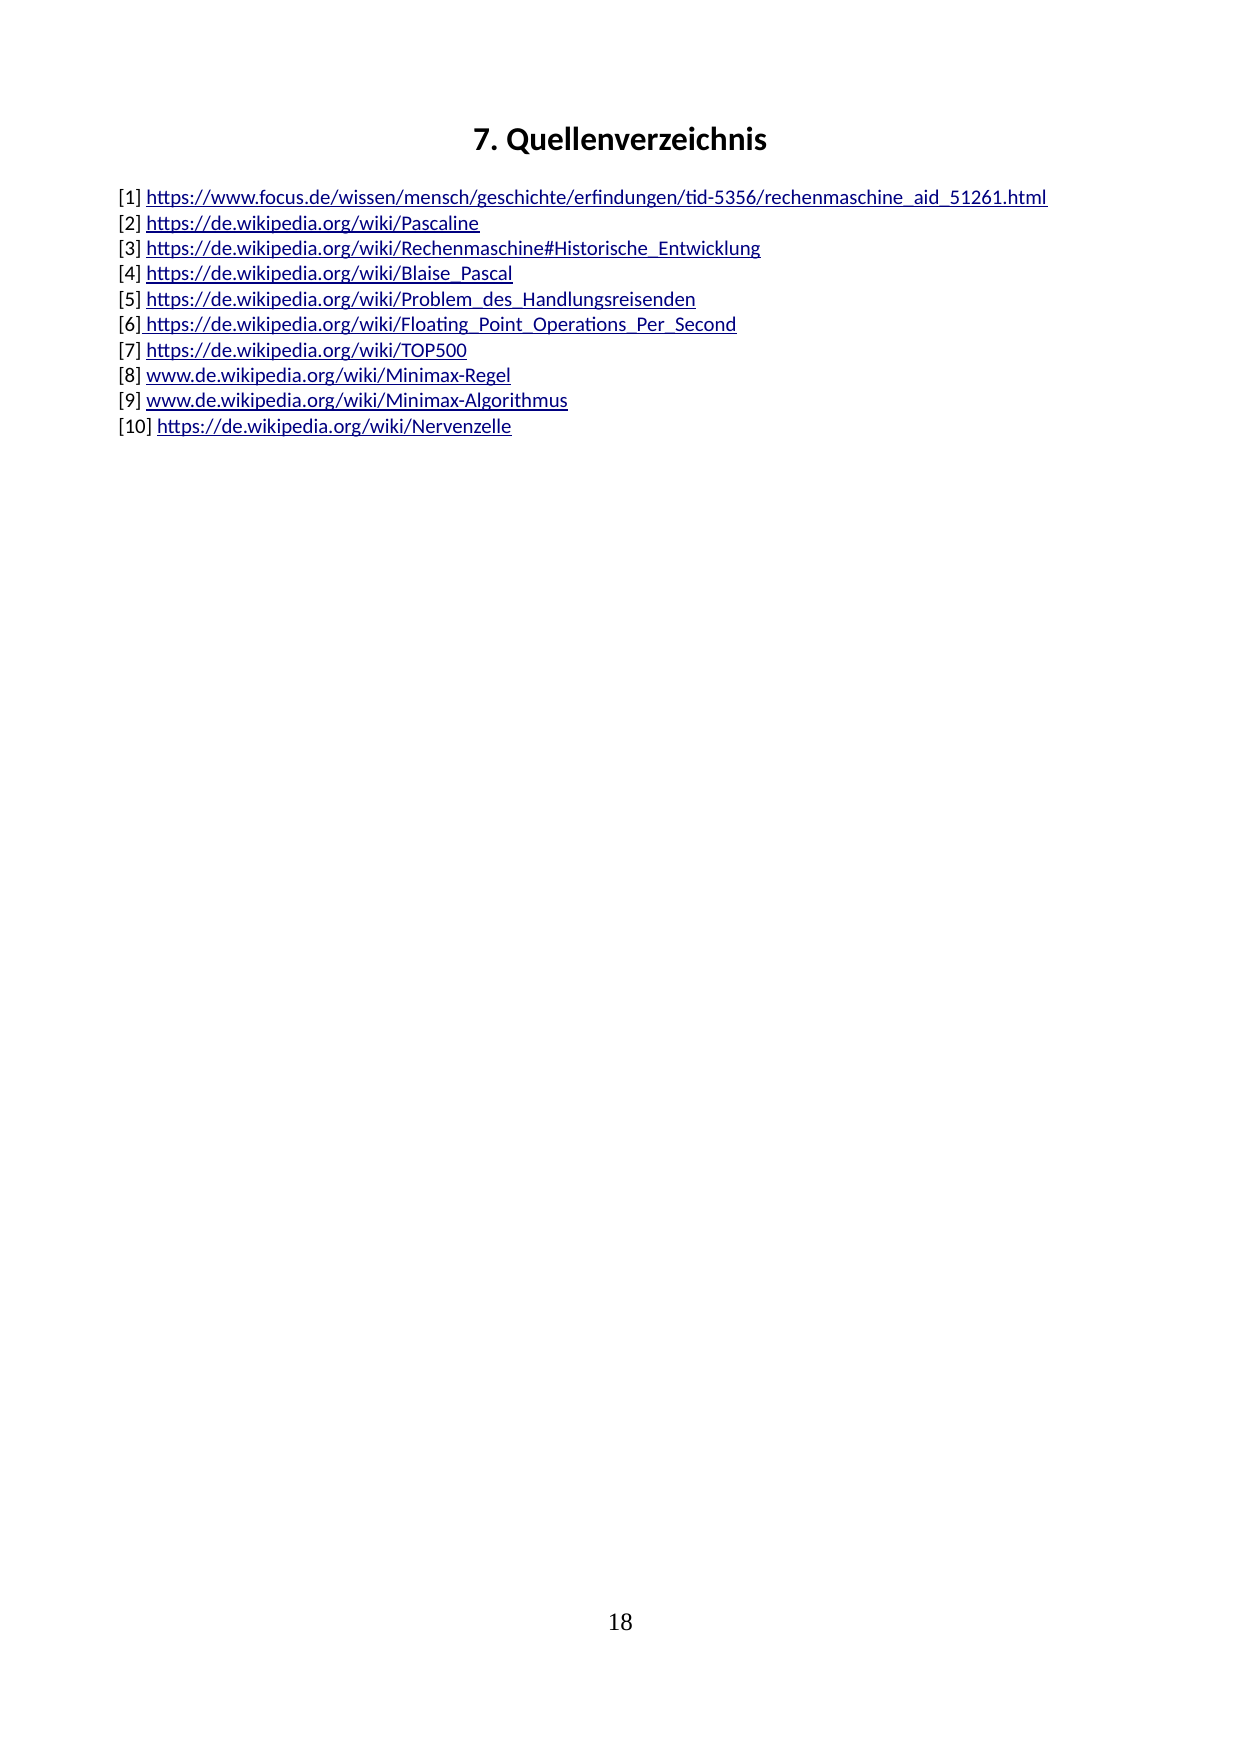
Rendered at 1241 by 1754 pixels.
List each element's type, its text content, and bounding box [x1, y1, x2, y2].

text [8] www.de.wikipedia.org/wiki/Minimax-Regel [118, 362, 1122, 388]
text [2] https://de.wikipedia.org/wiki/Pascaline [118, 210, 1122, 235]
text [9] www.de.wikipedia.org/wiki/Minimax-Algorithmus [118, 388, 1122, 413]
text [3] https://de.wikipedia.org/wiki/Rechenmaschine#Historische_Entwicklung [118, 235, 1122, 261]
text [10] https://de.wikipedia.org/wiki/Nervenzelle [118, 413, 1122, 438]
text [7] https://de.wikipedia.org/wiki/TOP500 [118, 337, 1122, 362]
text 7. Quellenverzeichnis [118, 118, 1122, 159]
text [5] https://de.wikipedia.org/wiki/Problem_des_Handlungsreisenden [118, 286, 1122, 311]
text [1] https://www.focus.de/wissen/mensch/geschichte/erfindungen/tid-5356/rechenmaschine_aid_51261.html [118, 184, 1122, 210]
text [6] https://de.wikipedia.org/wiki/Floating_Point_Operations_Per_Second [118, 311, 1122, 337]
text [4] https://de.wikipedia.org/wiki/Blaise_Pascal [118, 261, 1122, 286]
